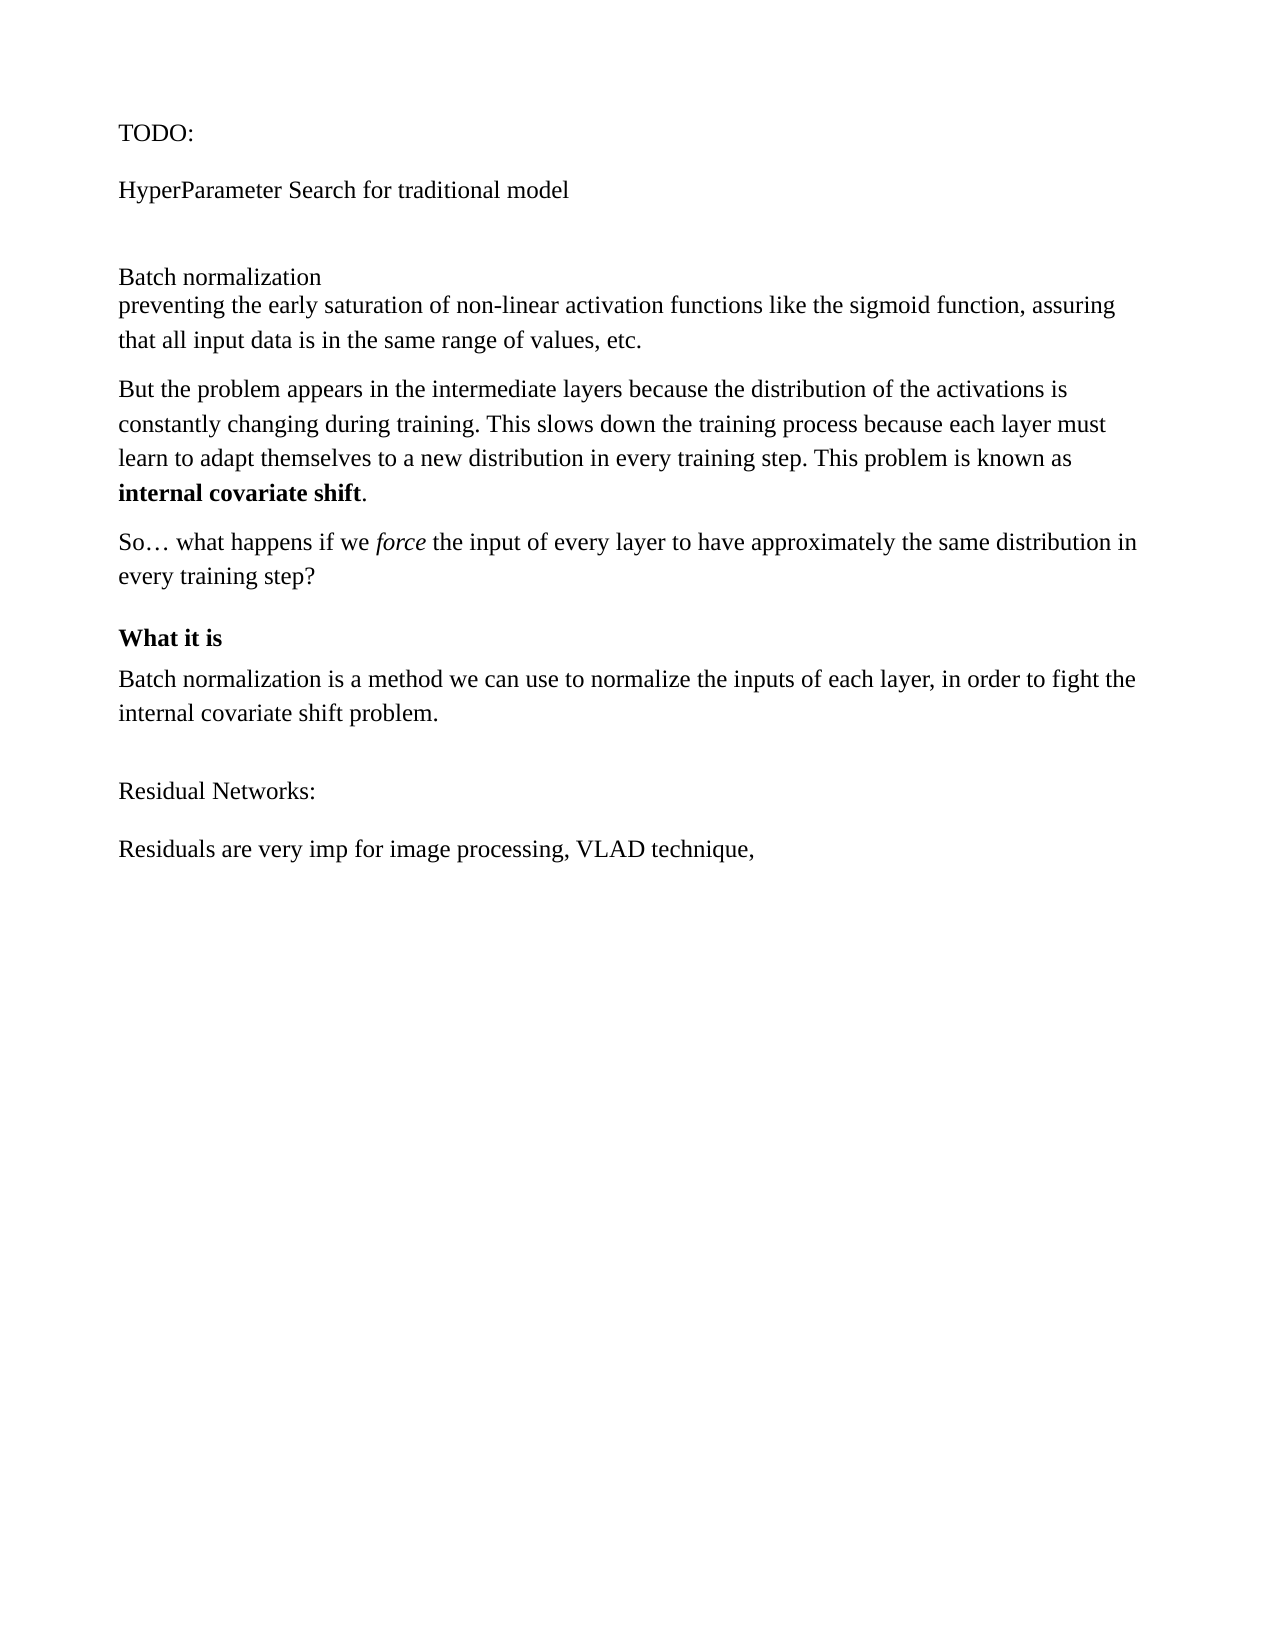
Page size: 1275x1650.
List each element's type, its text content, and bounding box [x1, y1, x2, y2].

text Residual Networks: [118, 776, 1157, 805]
text preventing the early saturation of non-linear activation functions like the sigmoid function, assuring that all input data is in the same range of values, etc. [118, 291, 1157, 354]
text Residuals are very imp for image processing, VLAD technique, [118, 834, 1157, 862]
subtitle What it is [118, 623, 1157, 651]
text Batch normalization is a method we can use to normalize the inputs of each layer, in order to fight the internal covariate shift problem. [118, 664, 1157, 727]
text So… what happens if we force the input of every layer to have approximately the same distribution in every training step? [118, 527, 1157, 590]
text TODO: [118, 118, 1157, 147]
text HyperParameter Search for traditional model [118, 176, 1157, 204]
text Batch normalization [118, 262, 1157, 291]
text But the problem appears in the intermediate layers because the distribution of the activations is constantly changing during training. This slows down the training process because each layer must learn to adapt themselves to a new distribution in every training step. This problem is known as internal covariate shift. [118, 374, 1157, 506]
